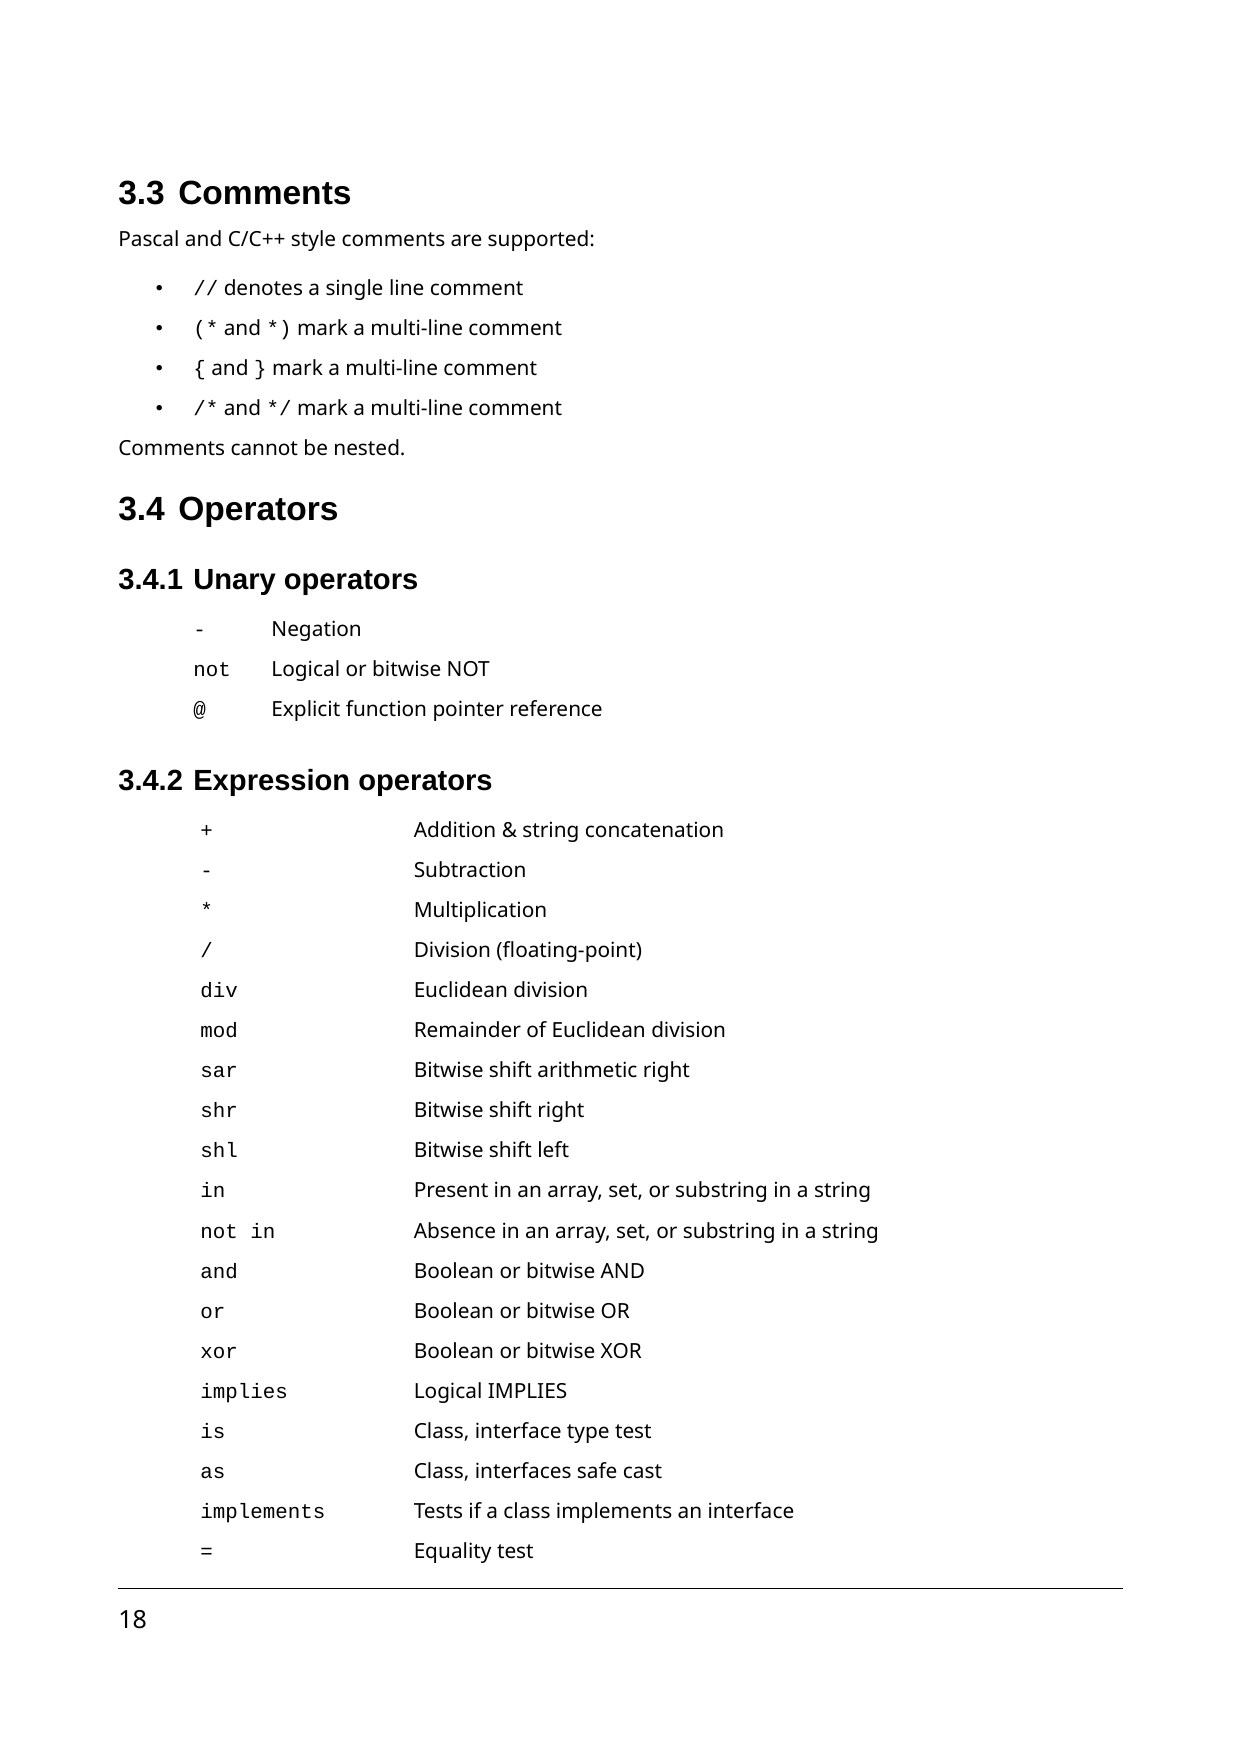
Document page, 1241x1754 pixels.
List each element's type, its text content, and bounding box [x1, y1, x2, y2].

subtitle Operators [118, 488, 1122, 527]
list = Equality test [163, 1537, 1122, 1565]
subtitle Unary operators [118, 562, 1122, 596]
list mod Remainder of Euclidean division [163, 1015, 1122, 1044]
text Comments cannot be nested. [118, 433, 1122, 462]
list as Class, interfaces safe cast [163, 1456, 1122, 1485]
list and Boolean or bitwise AND [163, 1256, 1122, 1284]
list - Subtraction [163, 855, 1122, 883]
text Pascal and C/C++ style comments are supported: [118, 224, 1122, 253]
list - Negation [156, 614, 1122, 642]
subtitle Comments [118, 173, 1122, 212]
list { and } mark a multi-line comment [156, 353, 1122, 382]
list // denotes a single line comment [156, 273, 1122, 302]
list not Logical or bitwise NOT [156, 654, 1122, 682]
subtitle Expression operators [118, 763, 1122, 797]
list shl Bitwise shift left [163, 1136, 1122, 1164]
list @ Explicit function pointer reference [156, 694, 1122, 722]
list + Addition & string concatenation [163, 815, 1122, 843]
list div Euclidean division [163, 975, 1122, 1004]
list /* and */ mark a multi-line comment [156, 393, 1122, 422]
list implies Logical IMPLIES [163, 1376, 1122, 1405]
list / Division (floating-point) [163, 935, 1122, 963]
list shr Bitwise shift right [163, 1095, 1122, 1124]
list xor Boolean or bitwise XOR [163, 1336, 1122, 1364]
list sar Bitwise shift arithmetic right [163, 1055, 1122, 1084]
list (* and *) mark a multi-line comment [156, 313, 1122, 342]
list is Class, interface type test [163, 1416, 1122, 1445]
list * Multiplication [163, 895, 1122, 923]
list or Boolean or bitwise OR [163, 1296, 1122, 1324]
list in Present in an array, set, or substring in a string [163, 1176, 1122, 1204]
list implements Tests if a class implements an interface [163, 1496, 1122, 1525]
list not in Absence in an array, set, or substring in a string [163, 1216, 1122, 1244]
